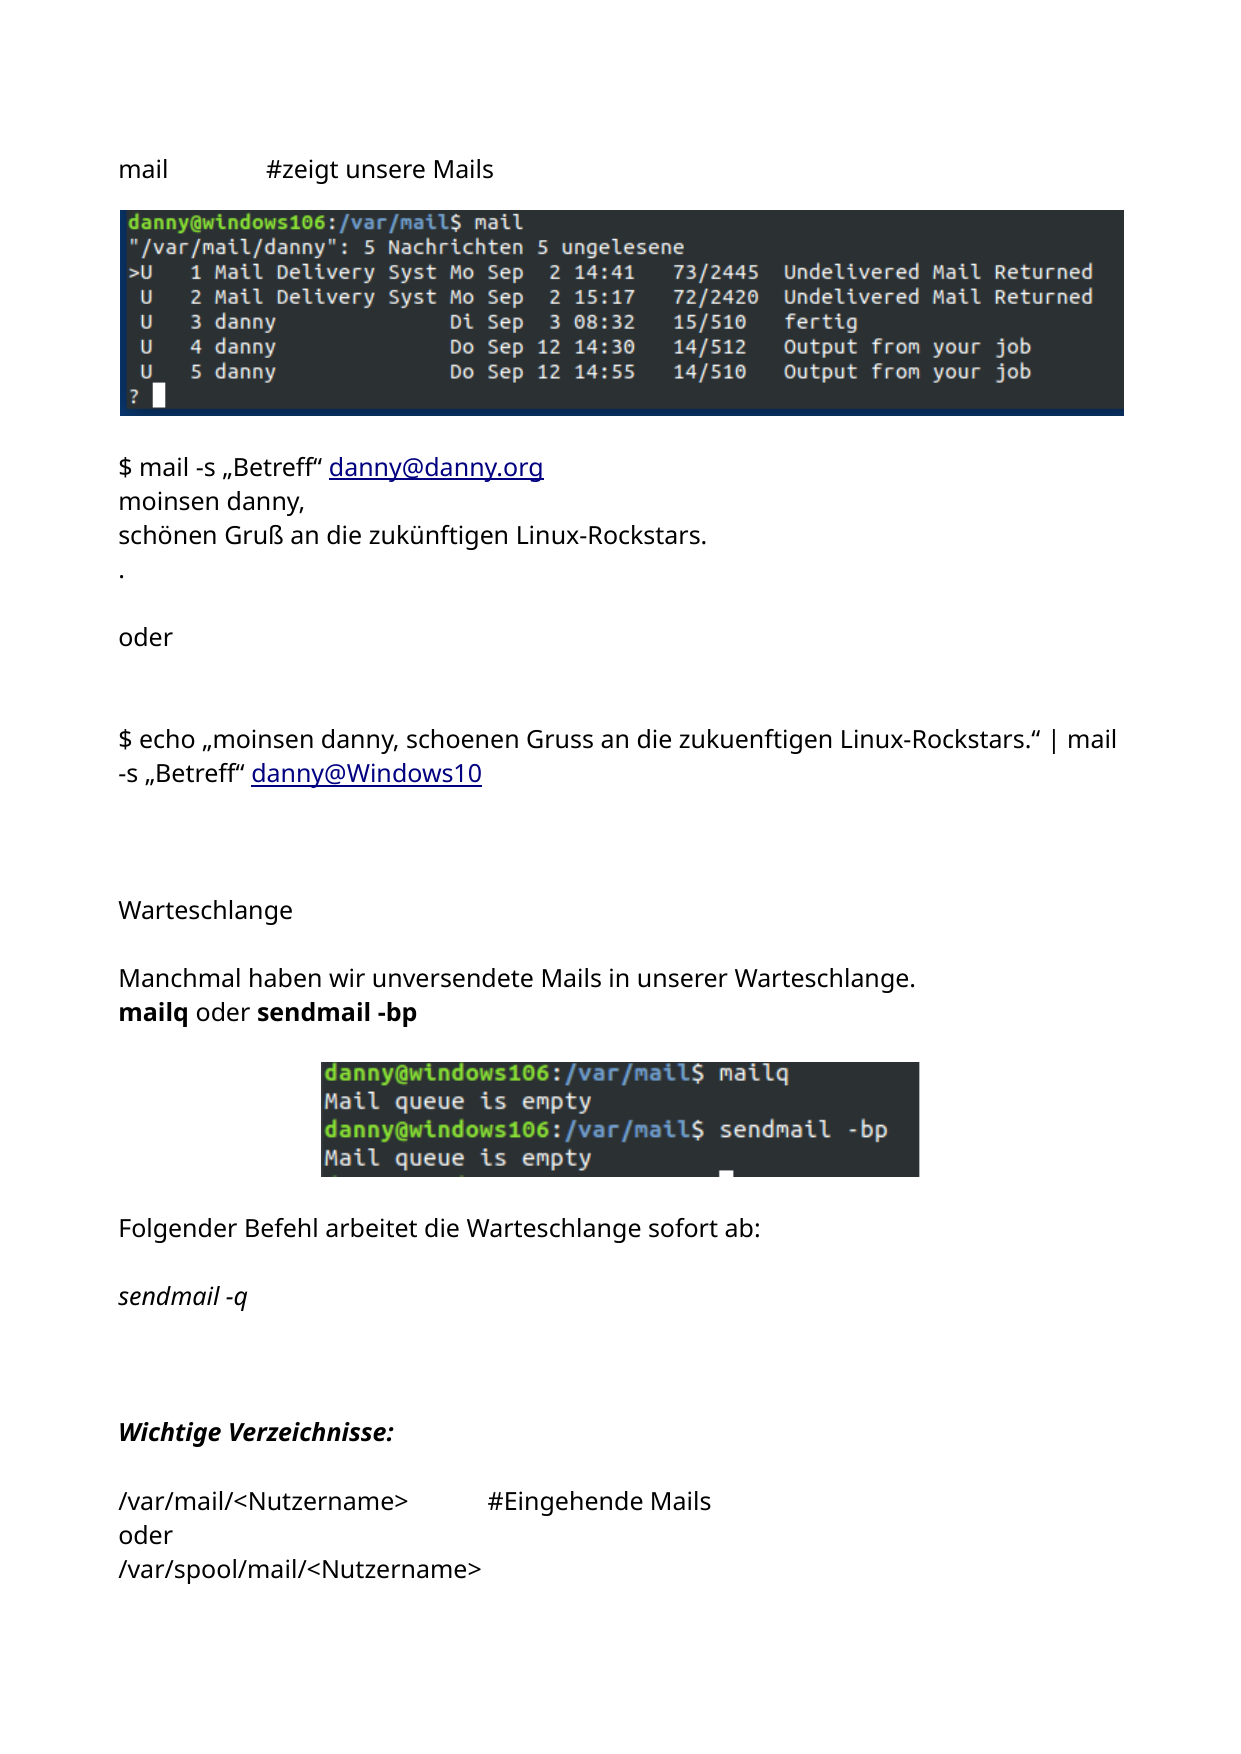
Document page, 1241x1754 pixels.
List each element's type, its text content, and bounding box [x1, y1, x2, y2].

text Wichtige Verzeichnisse: [118, 1381, 1122, 1483]
text /var/mail/<Nutzername> #Eingehende Mails oder /var/spool/mail/<Nutzername> [118, 1483, 1122, 1619]
text Manchmal haben wir unversendete Mails in unserer Warteschlange. mailq oder sendmail -bp [118, 960, 1122, 1028]
text Warteschlange [118, 892, 1122, 926]
picture [120, 210, 1124, 416]
picture [321, 1062, 920, 1177]
text mail #zeigt unsere Mails [118, 118, 1122, 186]
text $ mail -s „Betreff“ danny@danny.org moinsen danny, schönen Gruß an die zukünftigen Linux-Rockstars. . oder $ echo „moinsen danny, schoenen Gruss an die zukuenftigen Linux-Rockstars.“ | mail -s „Betreff“ danny@Windows10 [118, 449, 1122, 892]
text Folgender Befehl arbeitet die Warteschlange sofort ab: sendmail -q [118, 1211, 1122, 1313]
